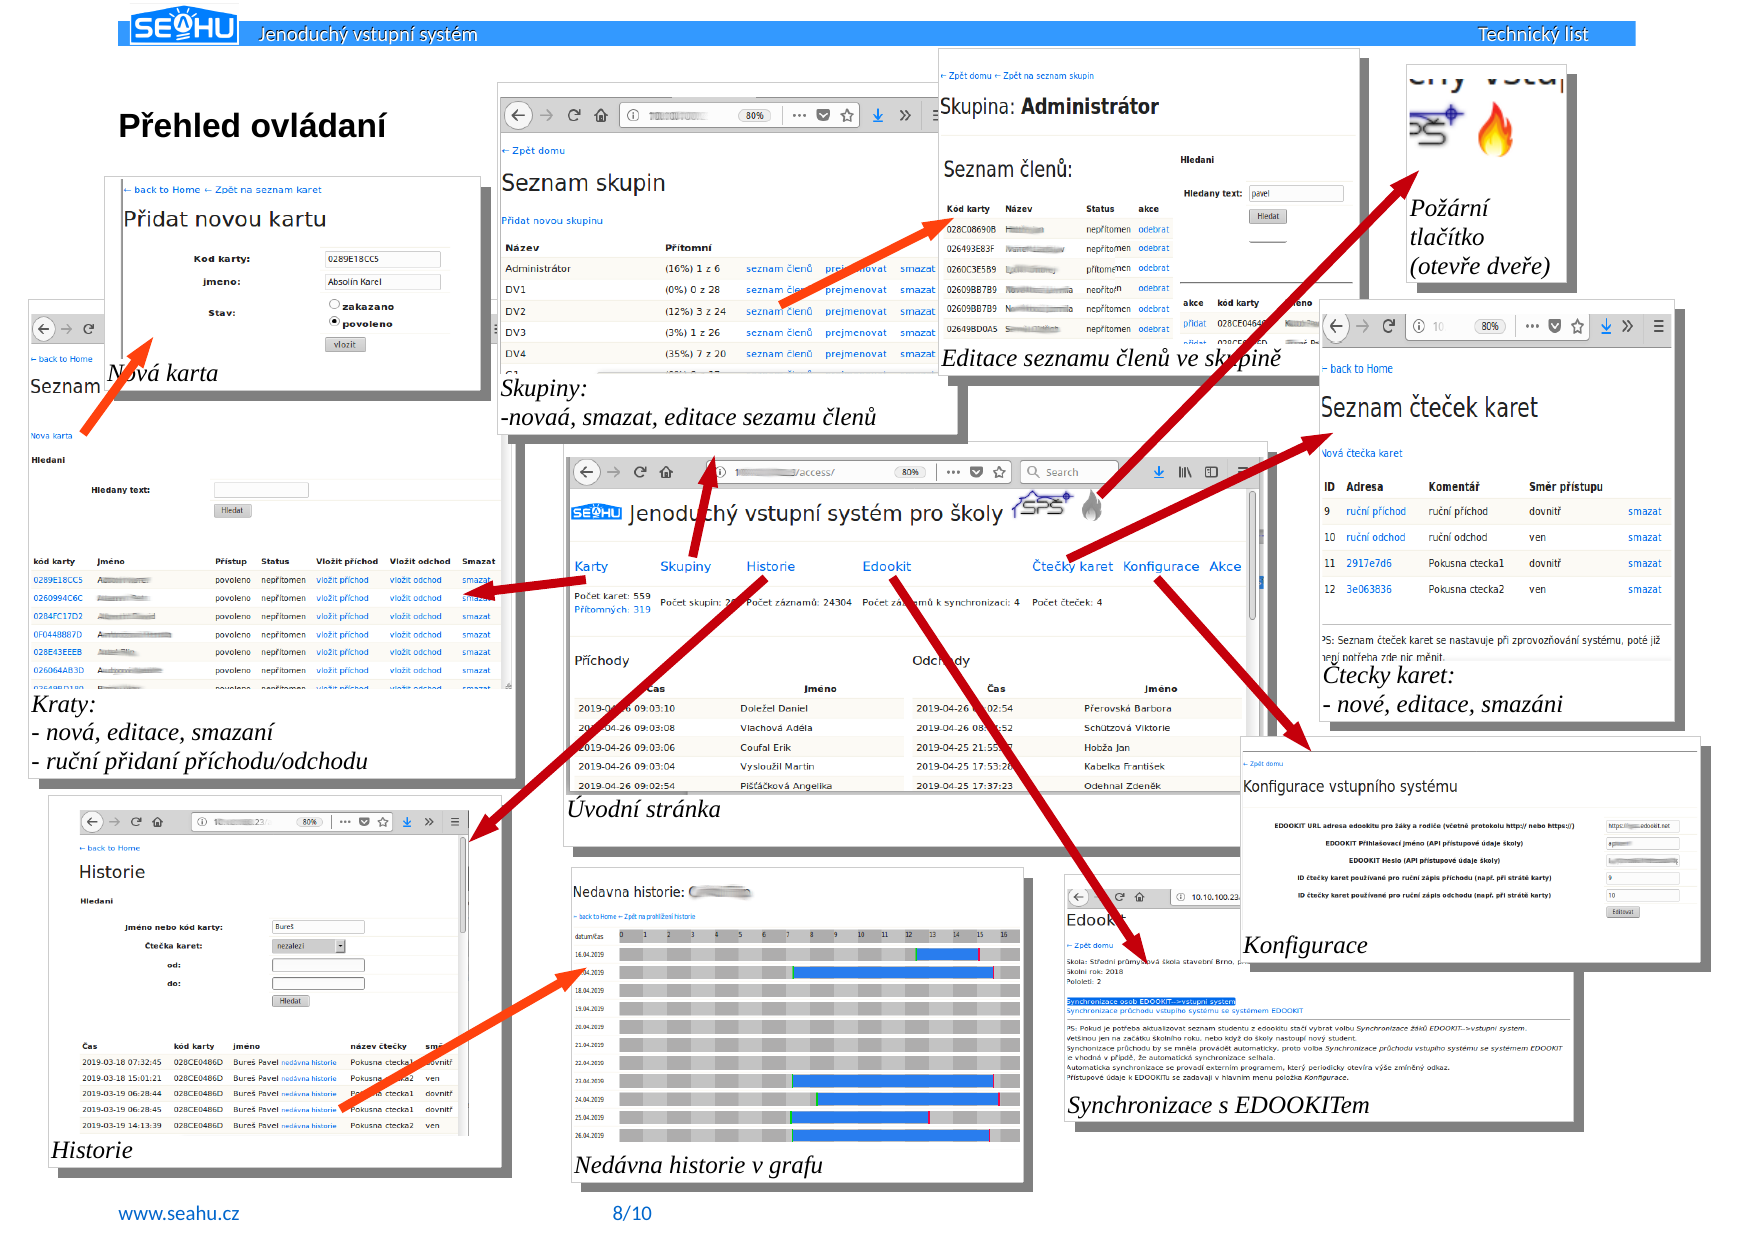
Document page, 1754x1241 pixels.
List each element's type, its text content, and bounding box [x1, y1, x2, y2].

picture [1067, 889, 1571, 1090]
text Konfigurace [1243, 930, 1697, 958]
picture [1242, 751, 1698, 930]
text Historie [51, 810, 498, 1164]
text Úvodní stránka [566, 795, 1048, 823]
subtitle Přehled ovládaní [1577, 106, 1636, 145]
subtitle Přehled ovládaní [939, 232, 1213, 375]
picture [31, 314, 512, 689]
text Nová karta [107, 192, 130, 380]
subtitle Přehled ovládaní [939, 49, 1359, 227]
picture [1256, 243, 1356, 344]
subtitle Přehled ovládaní [1369, 106, 1406, 145]
picture [573, 882, 1020, 1150]
text Synchronizace s EDOOKITem [1067, 1090, 1570, 1118]
picture [120, 179, 451, 359]
text Nová karta [124, 192, 477, 387]
subtitle Přehled ovládaní [498, 83, 957, 434]
picture [1322, 314, 1672, 661]
picture [941, 63, 1356, 344]
subtitle Přehled ovládaní [118, 106, 497, 145]
text www.seahu.cz 8/10 [512, 936, 571, 966]
picture [500, 97, 938, 374]
text www.seahu.cz 8/10 [1033, 936, 1064, 966]
text Editace seznamu členů ve skupině [941, 344, 1241, 372]
picture [79, 810, 469, 1136]
text Nedávna historie v grafu [574, 1150, 1020, 1178]
picture [1409, 79, 1564, 194]
text Požární tlačítko (otevře dveře) [1409, 194, 1563, 279]
text Čtecky karet: - nové, editace, smazáni [1322, 661, 1671, 718]
text [1042, 795, 1240, 823]
picture [129, 3, 239, 45]
text Editace seznamu členů ve skupině [1229, 344, 1319, 372]
picture [566, 457, 1264, 795]
text Skupiny: -novaá, smazat, editace sezamu členů [500, 374, 954, 431]
text Kraty: - nová, editace, smazaní - ruční přidaní příchodu/odchodu [31, 689, 512, 775]
